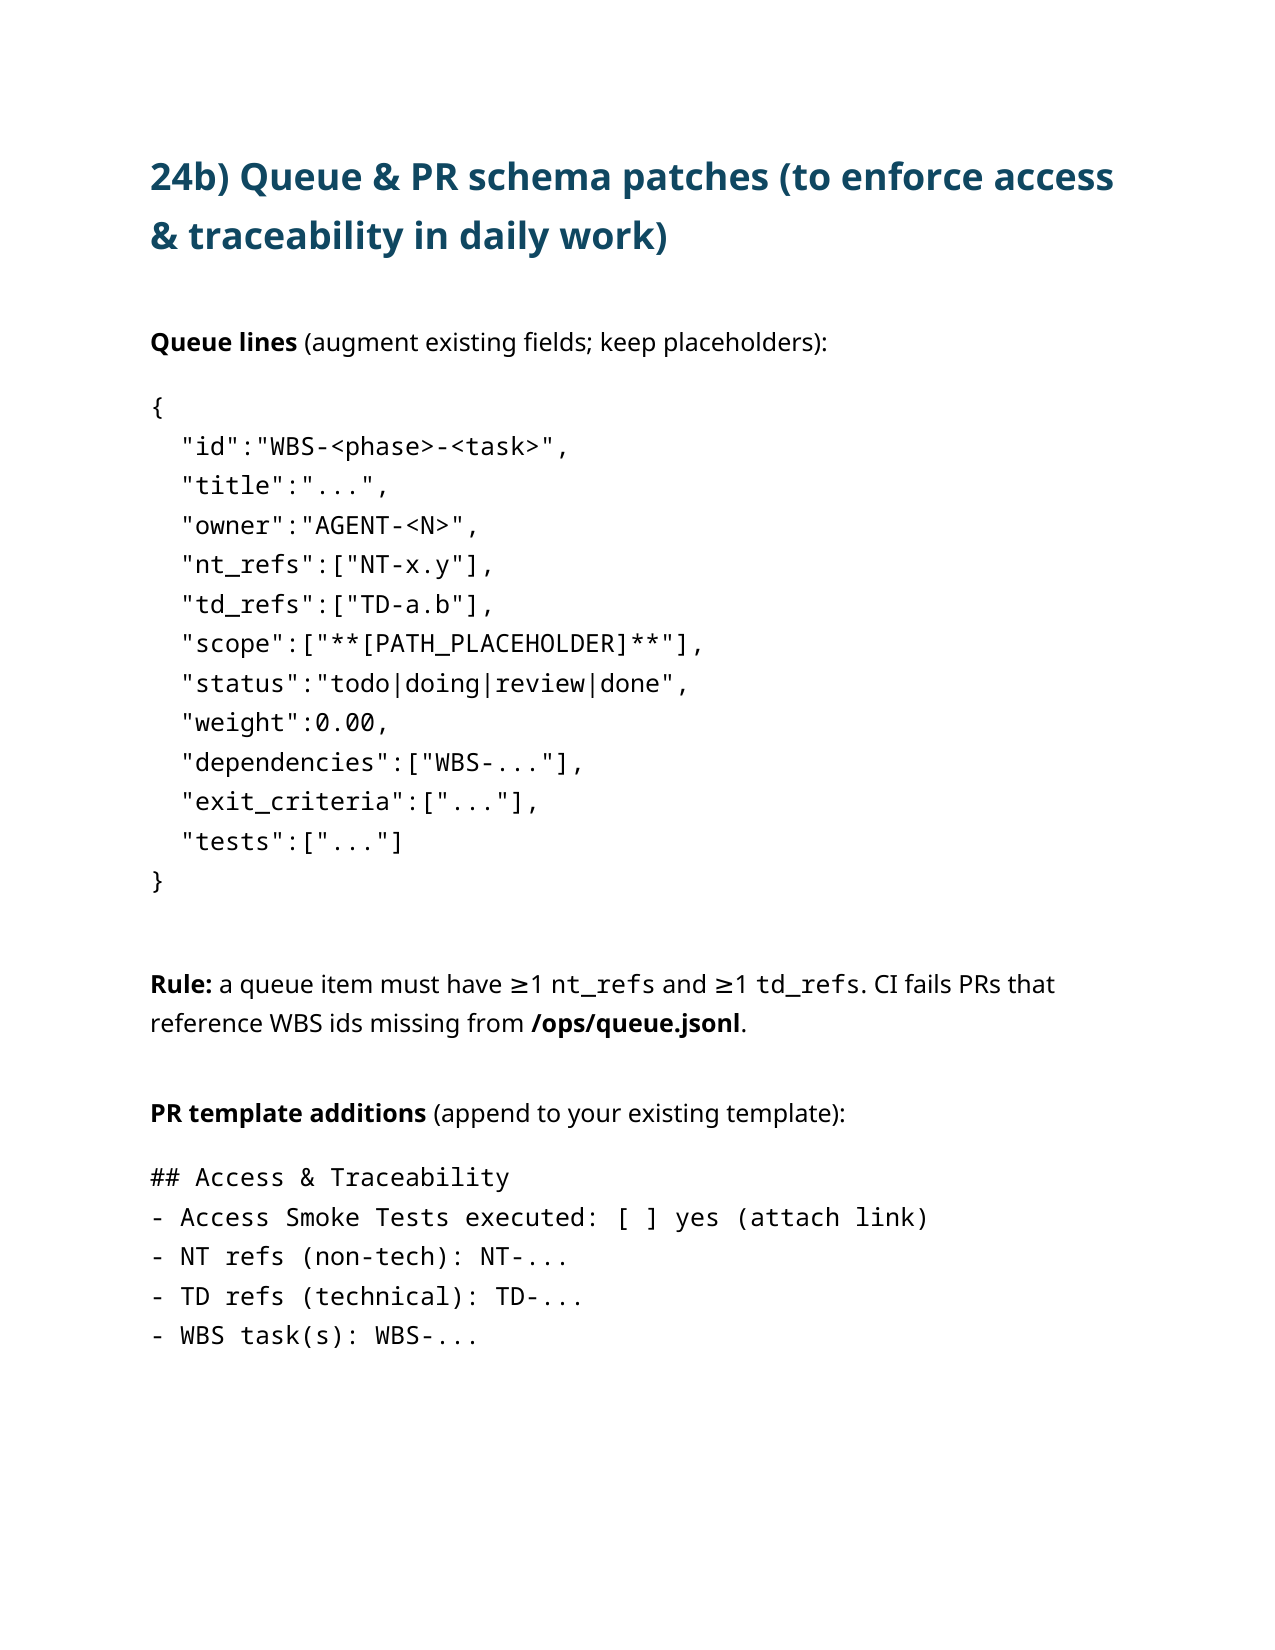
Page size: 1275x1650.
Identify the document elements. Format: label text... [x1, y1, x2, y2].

text { "id":"WBS-<phase>-<task>", "title":"...", "owner":"AGENT-<N>", "nt_refs":["NT-x.y"], "td_refs":["TD-a.b"], "scope":["**[PATH_PLACEHOLDER]**"], "status":"todo|doing|review|done", "weight":0.00, "dependencies":["WBS-..."], "exit_criteria":["..."], "tests":["..."] } [150, 389, 1125, 936]
text ## Access & Traceability - Access Smoke Tests executed: [ ] yes (attach link) - NT refs (non‑tech): NT‑... - TD refs (technical): TD‑... - WBS task(s): WBS‑... [150, 1160, 1125, 1392]
text PR template additions (append to your existing template): [150, 1096, 1125, 1130]
subtitle 24b) Queue & PR schema patches (to enforce access & traceability in daily work) [150, 150, 1125, 260]
text Queue lines (augment existing fields; keep placeholders): [150, 324, 1125, 358]
text Rule: a queue item must have ≥1 nt_refs and ≥1 td_refs. CI fails PRs that reference WBS ids missing from /ops/queue.jsonl. [150, 967, 1125, 1040]
